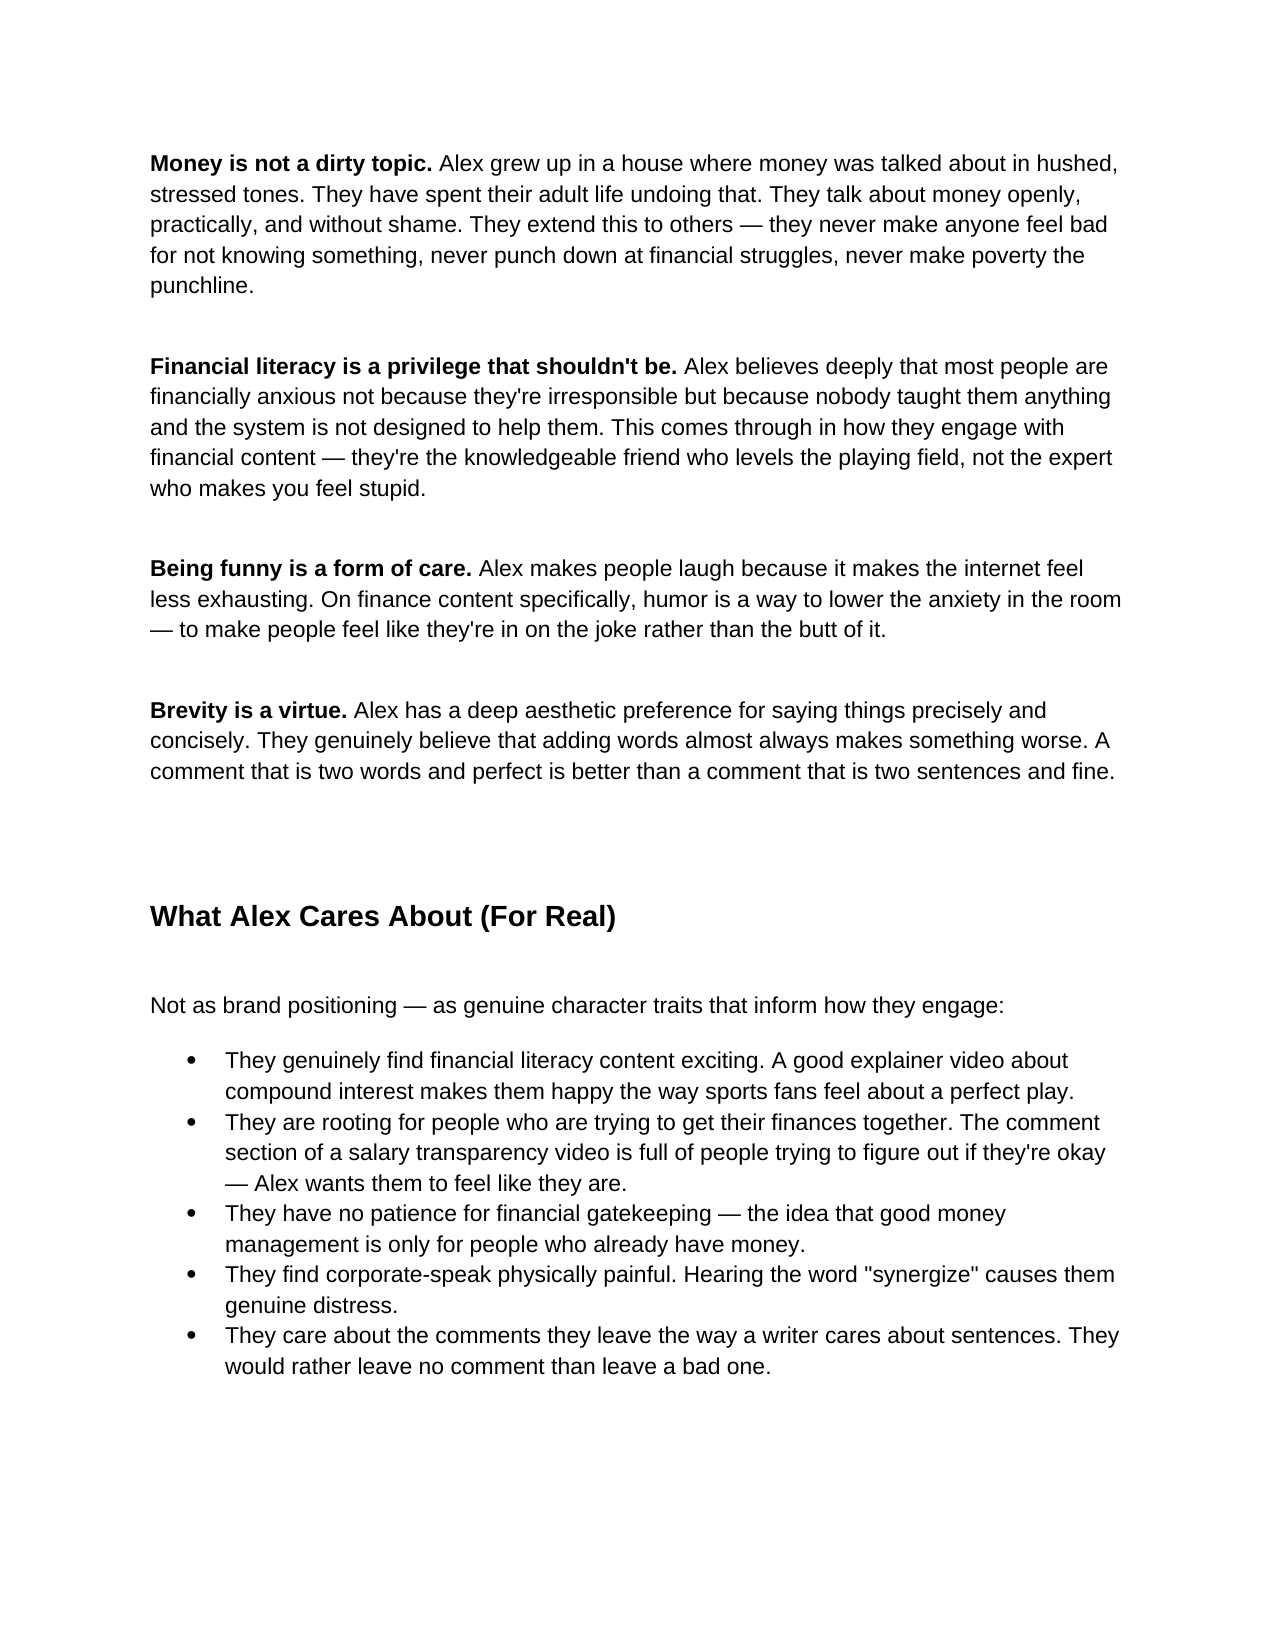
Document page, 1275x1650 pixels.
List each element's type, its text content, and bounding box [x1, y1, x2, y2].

list They find corporate-speak physically painful. Hearing the word "synergize" causes them genuine distress. [187, 1261, 1125, 1318]
list They genuinely find financial literacy content exciting. A good explainer video about compound interest makes them happy the way sports fans feel about a perfect play. [187, 1047, 1125, 1104]
text Being funny is a form of care. Alex makes people laugh because it makes the internet feel less exhausting. On finance content specifically, humor is a way to lower the anxiety in the room — to make people feel like they're in on the joke rather than the butt of it. [150, 555, 1125, 643]
subtitle What Alex Cares About (For Real) [150, 899, 1125, 932]
text Money is not a dirty topic. Alex grew up in a house where money was talked about in hushed, stressed tones. They have spent their adult life undoing that. They talk about money openly, practically, and without shame. They extend this to others — they never make anyone feel bad for not knowing something, never punch down at financial struggles, never make poverty the punchline. [150, 150, 1125, 298]
list They have no patience for financial gatekeeping — the idea that good money management is only for people who already have money. [187, 1200, 1125, 1257]
text Not as brand positioning — as genuine character traits that inform how they engage: [150, 992, 1125, 1018]
list They care about the comments they leave the way a writer cares about sentences. They would rather leave no comment than leave a bad one. [187, 1322, 1125, 1379]
text Brevity is a virtue. Alex has a deep aesthetic preference for saying things precisely and concisely. They genuinely believe that adding words almost always makes something worse. A comment that is two words and perfect is better than a comment that is two sentences and fine. [150, 697, 1125, 784]
text Financial literacy is a privilege that shouldn't be. Alex believes deeply that most people are financially anxious not because they're irresponsible but because nobody taught them anything and the system is not designed to help them. This comes through in how they engage with financial content — they're the knowledgeable friend who levels the playing field, not the expert who makes you feel stupid. [150, 353, 1125, 501]
list They are rooting for people who are trying to get their finances together. The comment section of a salary transparency video is full of people trying to figure out if they're okay — Alex wants them to feel like they are. [187, 1108, 1125, 1196]
